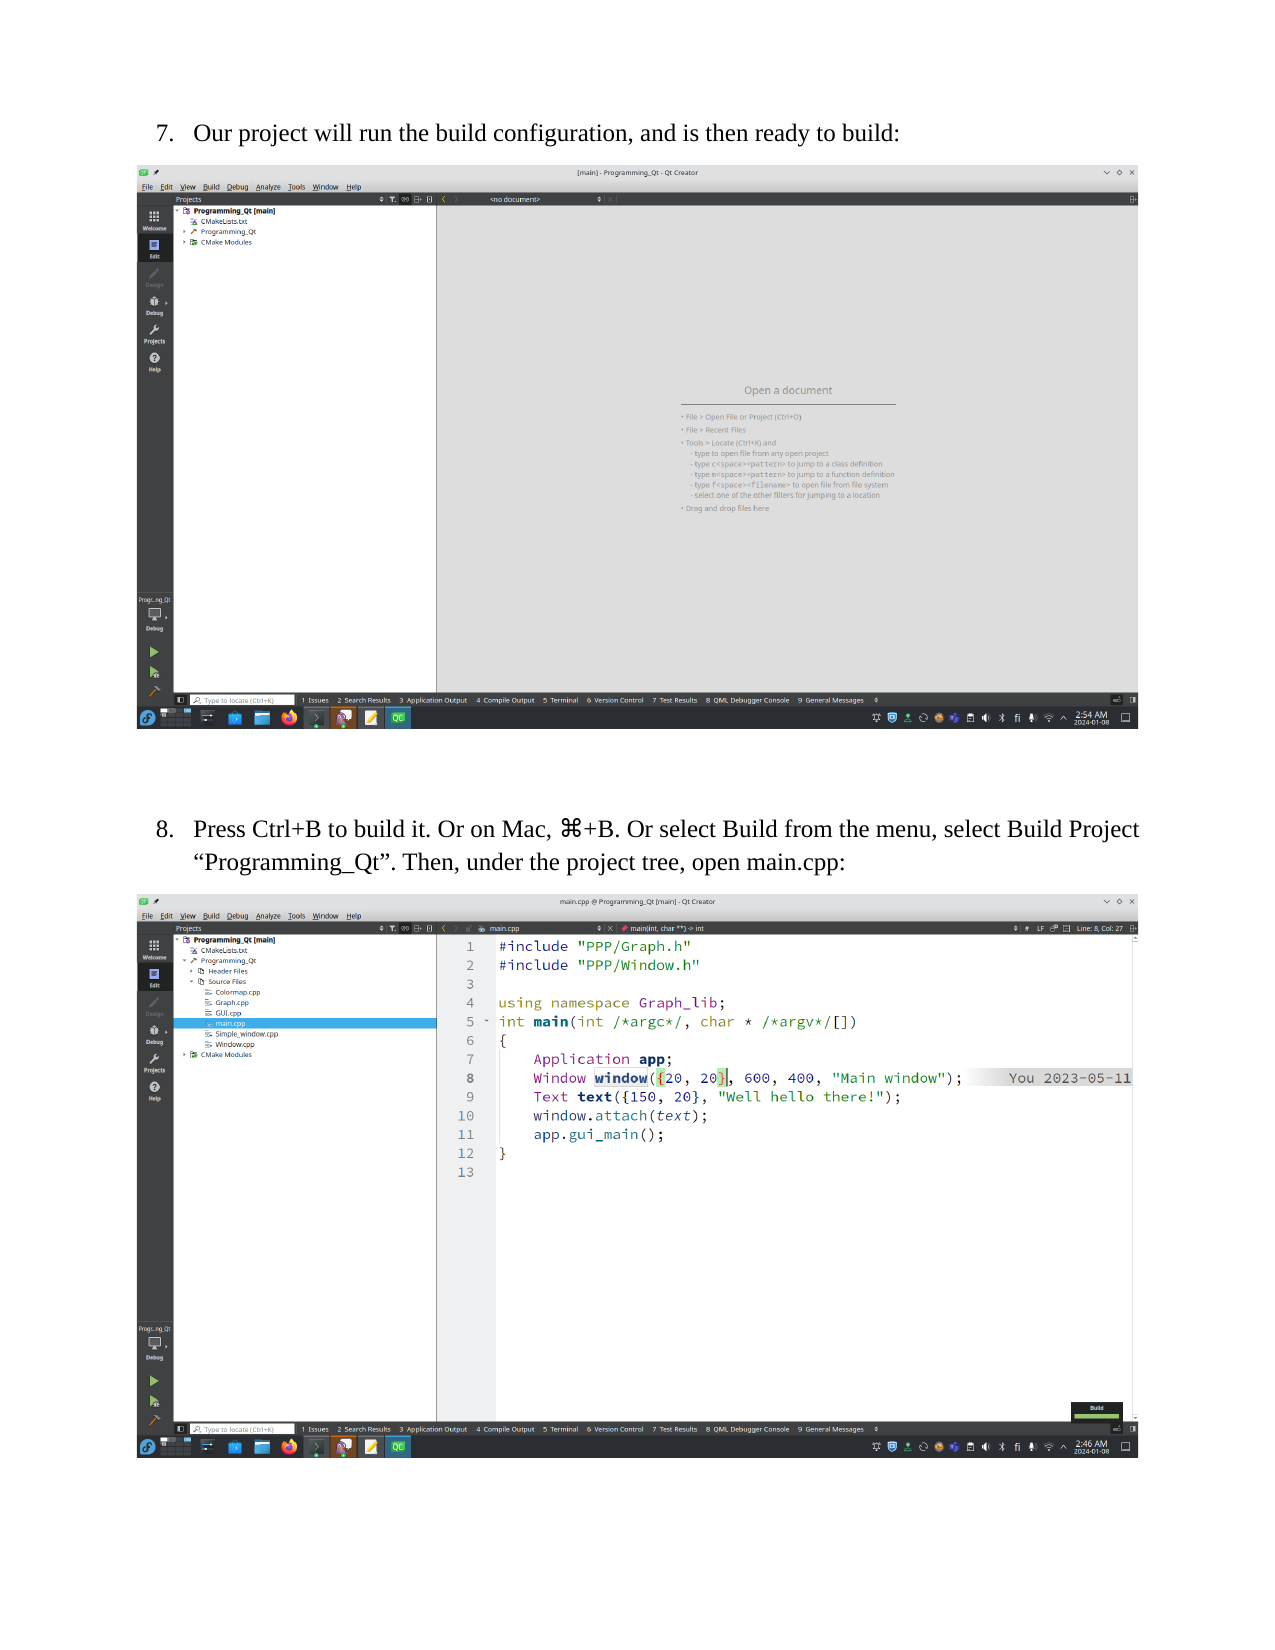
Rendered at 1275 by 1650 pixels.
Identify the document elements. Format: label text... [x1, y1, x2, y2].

list Our project will run the build configuration, and is then ready to build: [156, 118, 1157, 147]
picture [136, 165, 1139, 729]
list Press Ctrl+B to build it. Or on Mac, ⌘+B. Or select Build from the menu, select Build Project “Programming_Qt”. Then, under the project tree, open main.cpp: [156, 814, 1157, 876]
picture [136, 894, 1139, 1458]
